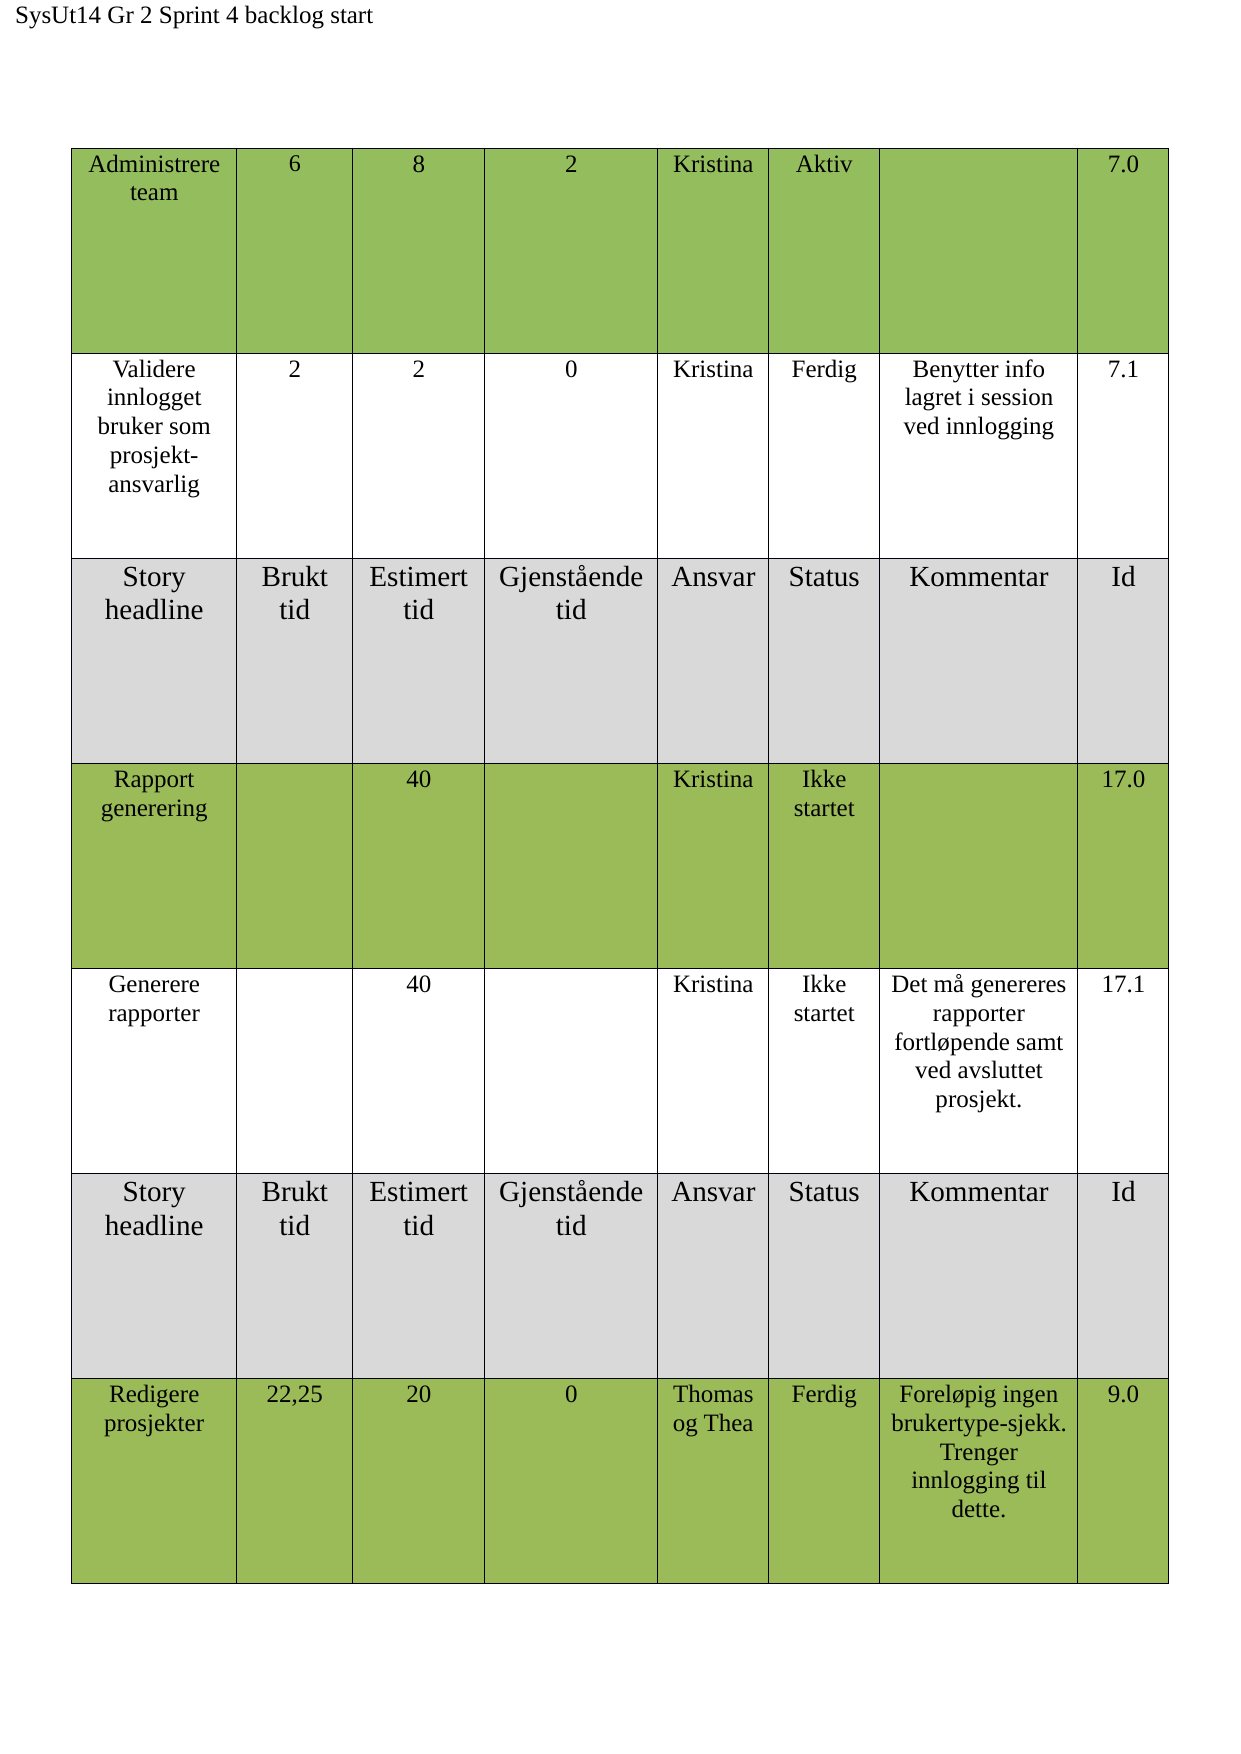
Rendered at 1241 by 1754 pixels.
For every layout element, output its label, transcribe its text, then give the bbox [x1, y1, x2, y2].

table_cell Id [1078, 559, 1168, 763]
table_cell 22,25 [237, 1379, 352, 1583]
table_cell Ferdig [769, 1379, 879, 1583]
table_cell 20 [353, 1379, 484, 1583]
table_cell 6 [237, 149, 352, 353]
table_cell 17.0 [1078, 764, 1168, 968]
table_cell Kristina [658, 969, 768, 1173]
table_cell Kommentar [880, 559, 1077, 763]
table_cell Thomas og Thea [658, 1379, 768, 1583]
table_cell Det må genereres rapporter fortløpende samt ved avsluttet prosjekt. [880, 969, 1077, 1173]
table_cell [237, 969, 352, 1173]
table_cell Kristina [658, 354, 768, 558]
table_cell Administrere team [72, 149, 236, 353]
table_cell Rapport generering [72, 764, 236, 968]
table_cell 2 [485, 149, 657, 353]
table_cell 2 [237, 354, 352, 558]
table_cell 9.0 [1078, 1379, 1168, 1583]
table_cell Kommentar [880, 1174, 1077, 1378]
table_cell [880, 149, 1077, 353]
table_cell 0 [485, 1379, 657, 1583]
table_cell Foreløpig ingen brukertype-sjekk. Trenger innlogging til dette. [880, 1379, 1077, 1583]
table_cell Benytter info lagret i session ved innlogging [880, 354, 1077, 558]
table_cell Ferdig [769, 354, 879, 558]
table_cell [485, 969, 657, 1173]
table_cell Kristina [658, 149, 768, 353]
table_cell Ansvar [658, 1174, 768, 1378]
table_cell Status [769, 559, 879, 763]
table_cell [485, 764, 657, 968]
table_cell 8 [353, 149, 484, 353]
table_cell Story headline [72, 1174, 236, 1378]
table_cell Estimert tid [353, 559, 484, 763]
table_cell Status [769, 1174, 879, 1378]
table_cell Id [1078, 1174, 1168, 1378]
table_cell Kristina [658, 764, 768, 968]
table_cell Estimert tid [353, 1174, 484, 1378]
table_cell Gjenstående tid [485, 559, 657, 763]
table_cell 0 [485, 354, 657, 558]
table_cell Aktiv [769, 149, 879, 353]
table_cell Brukt tid [237, 1174, 352, 1378]
table_cell 7.0 [1078, 149, 1168, 353]
table_cell 40 [353, 969, 484, 1173]
table_cell Ikke startet [769, 764, 879, 968]
table_cell Generere rapporter [72, 969, 236, 1173]
table_cell Ansvar [658, 559, 768, 763]
table_cell Gjenstående tid [485, 1174, 657, 1378]
table_cell [880, 764, 1077, 968]
table_cell Story headline [72, 559, 236, 763]
table_cell 7.1 [1078, 354, 1168, 558]
table_cell [237, 764, 352, 968]
table_cell Redigere prosjekter [72, 1379, 236, 1583]
table_cell 40 [353, 764, 484, 968]
table_cell 2 [353, 354, 484, 558]
table_cell Validere innlogget bruker som prosjekt-ansvarlig [72, 354, 236, 558]
table_cell Ikke startet [769, 969, 879, 1173]
table_cell 17.1 [1078, 969, 1168, 1173]
table_cell Brukt tid [237, 559, 352, 763]
